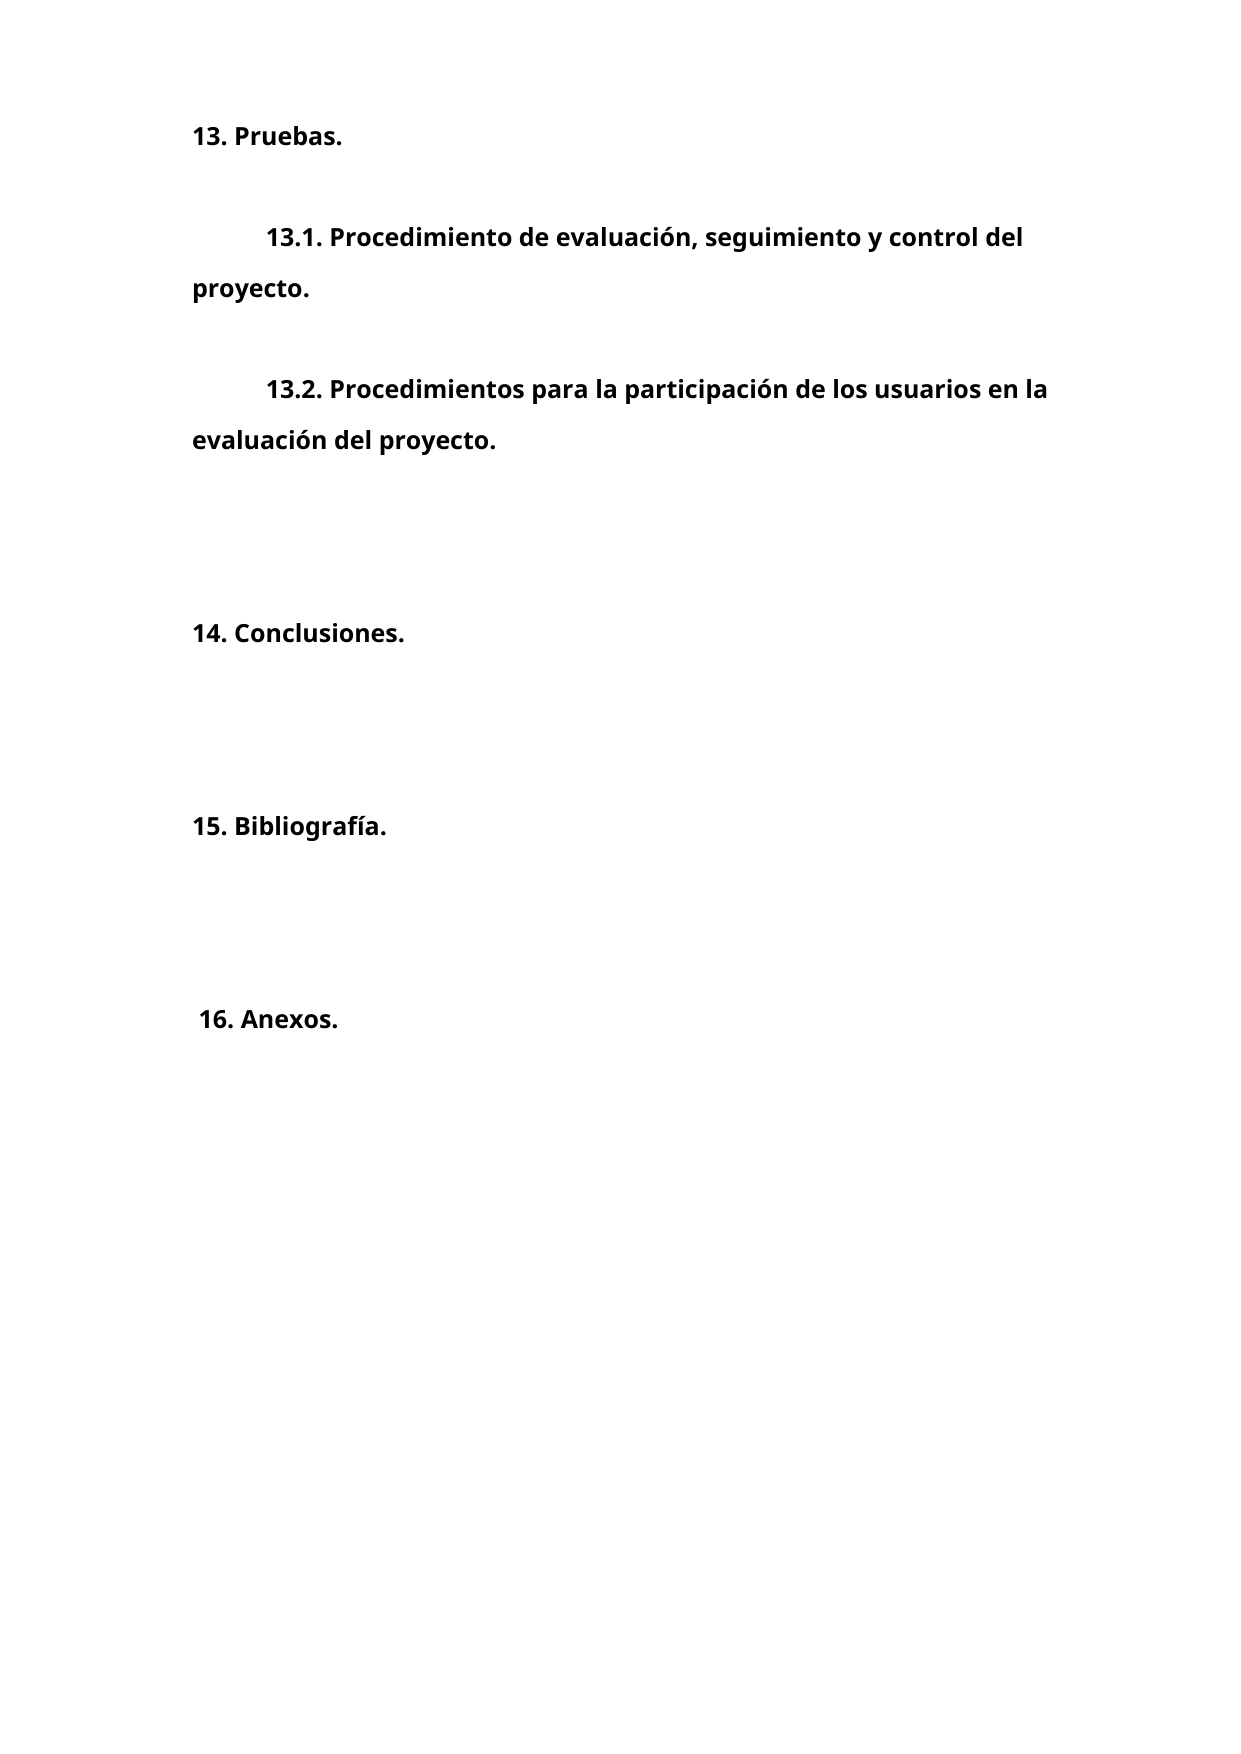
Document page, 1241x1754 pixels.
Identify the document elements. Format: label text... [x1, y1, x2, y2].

text 16. Anexos. [118, 1001, 1122, 1035]
text 14. Conclusiones. [118, 615, 1122, 649]
text 15. Bibliografía. [118, 808, 1122, 842]
text 13. Pruebas. [118, 118, 1122, 152]
text 13.2. Procedimientos para la participación de los usuarios en la evaluación del proyecto. [192, 371, 1122, 456]
text 13.1. Procedimiento de evaluación, seguimiento y control del proyecto. [192, 219, 1122, 304]
